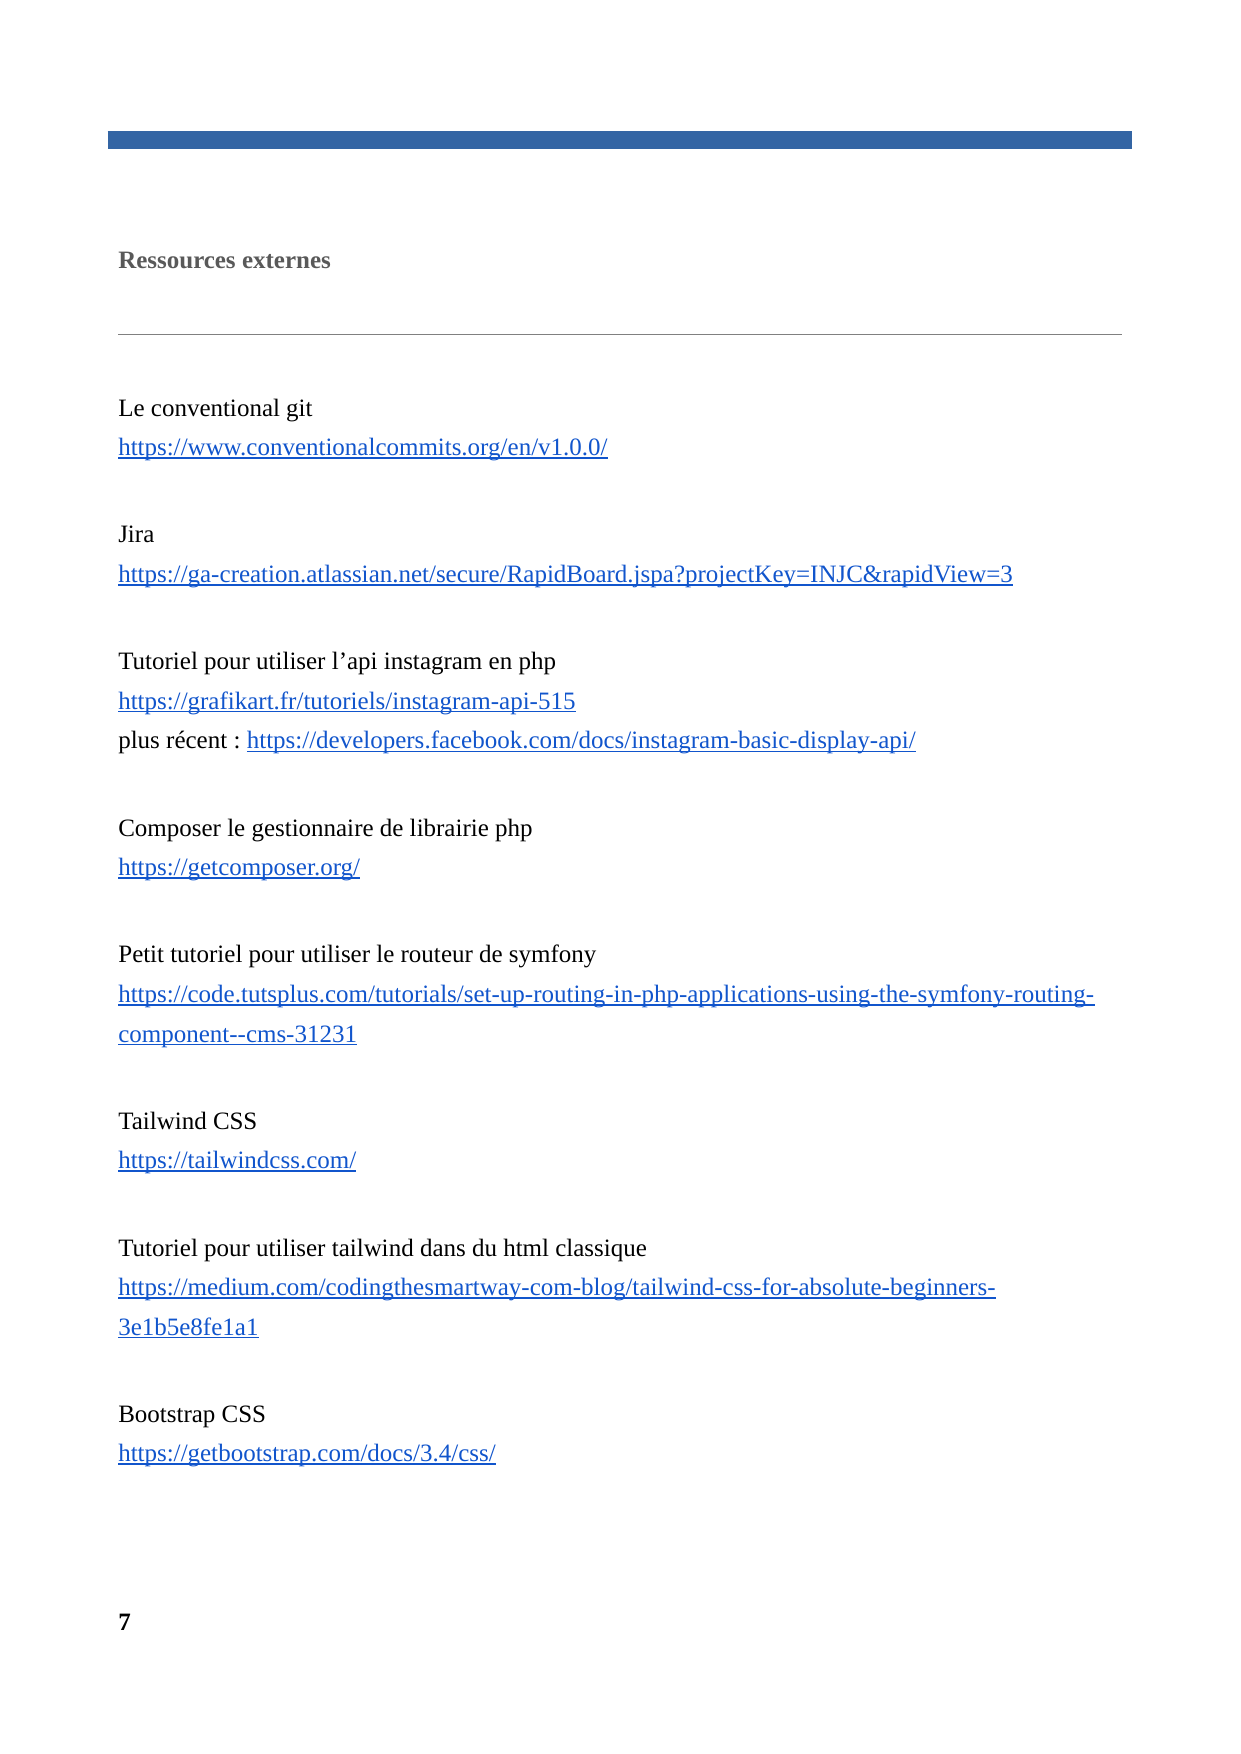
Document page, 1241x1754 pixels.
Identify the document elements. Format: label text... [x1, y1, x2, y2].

text Le conventional git [118, 393, 1122, 422]
text Bootstrap CSS [118, 1399, 1122, 1428]
text https://www.conventionalcommits.org/en/v1.0.0/ [118, 432, 1122, 461]
text Composer le gestionnaire de librairie php [118, 813, 1122, 841]
text Tailwind CSS [118, 1106, 1122, 1134]
text https://getcomposer.org/ [118, 852, 1122, 881]
text https://ga-creation.atlassian.net/secure/RapidBoard.jspa?projectKey=INJC&rapidView=3 [118, 559, 1122, 588]
text Petit tutoriel pour utiliser le routeur de symfony [118, 939, 1122, 968]
text https://grafikart.fr/tutoriels/instagram-api-515 [118, 686, 1122, 715]
text https://medium.com/codingthesmartway-com-blog/tailwind-css-for-absolute-beginners-3e1b5e8fe1a1 [118, 1272, 1122, 1341]
text Tutoriel pour utiliser tailwind dans du html classique [118, 1233, 1122, 1261]
text https://tailwindcss.com/ [118, 1145, 1122, 1174]
text https://getbootstrap.com/docs/3.4/css/ [118, 1438, 1122, 1467]
text Jira [118, 519, 1122, 548]
subtitle Ressources externes [118, 245, 1122, 273]
text Tutoriel pour utiliser l’api instagram en php [118, 646, 1122, 675]
text plus récent : https://developers.facebook.com/docs/instagram-basic-display-api/ [118, 726, 1122, 754]
text https://code.tutsplus.com/tutorials/set-up-routing-in-php-applications-using-the-symfony-routing-component--cms-31231 [118, 979, 1122, 1047]
